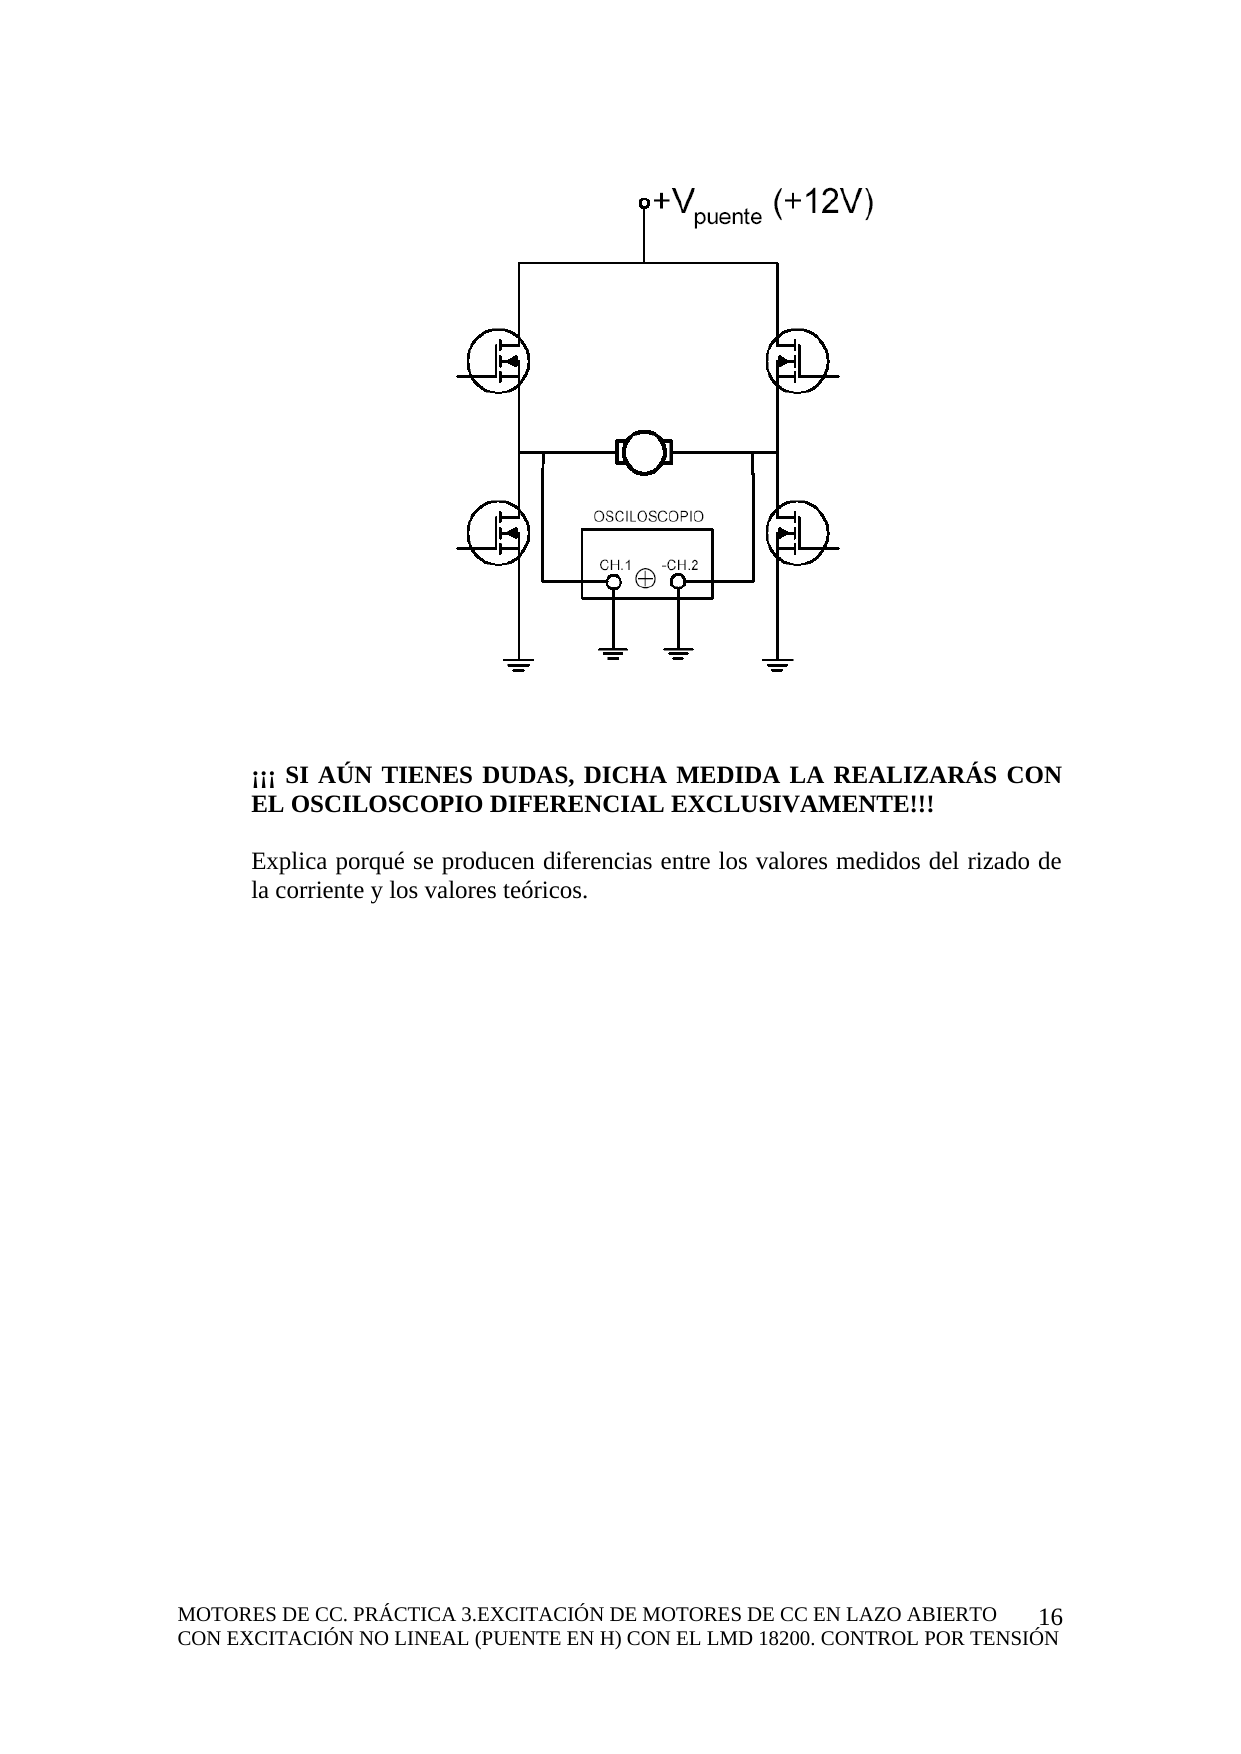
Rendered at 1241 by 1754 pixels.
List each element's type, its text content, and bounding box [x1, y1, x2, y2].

text ¡¡¡ SI AÚN TIENES DUDAS, DICHA MEDIDA LA REALIZARÁS CON EL OSCILOSCOPIO DIFERENCIAL EXCLUSIVAMENTE!!! [251, 760, 1063, 818]
picture [421, 156, 893, 694]
text Explica porqué se producen diferencias entre los valores medidos del rizado de la corriente y los valores teóricos. [251, 846, 1063, 904]
